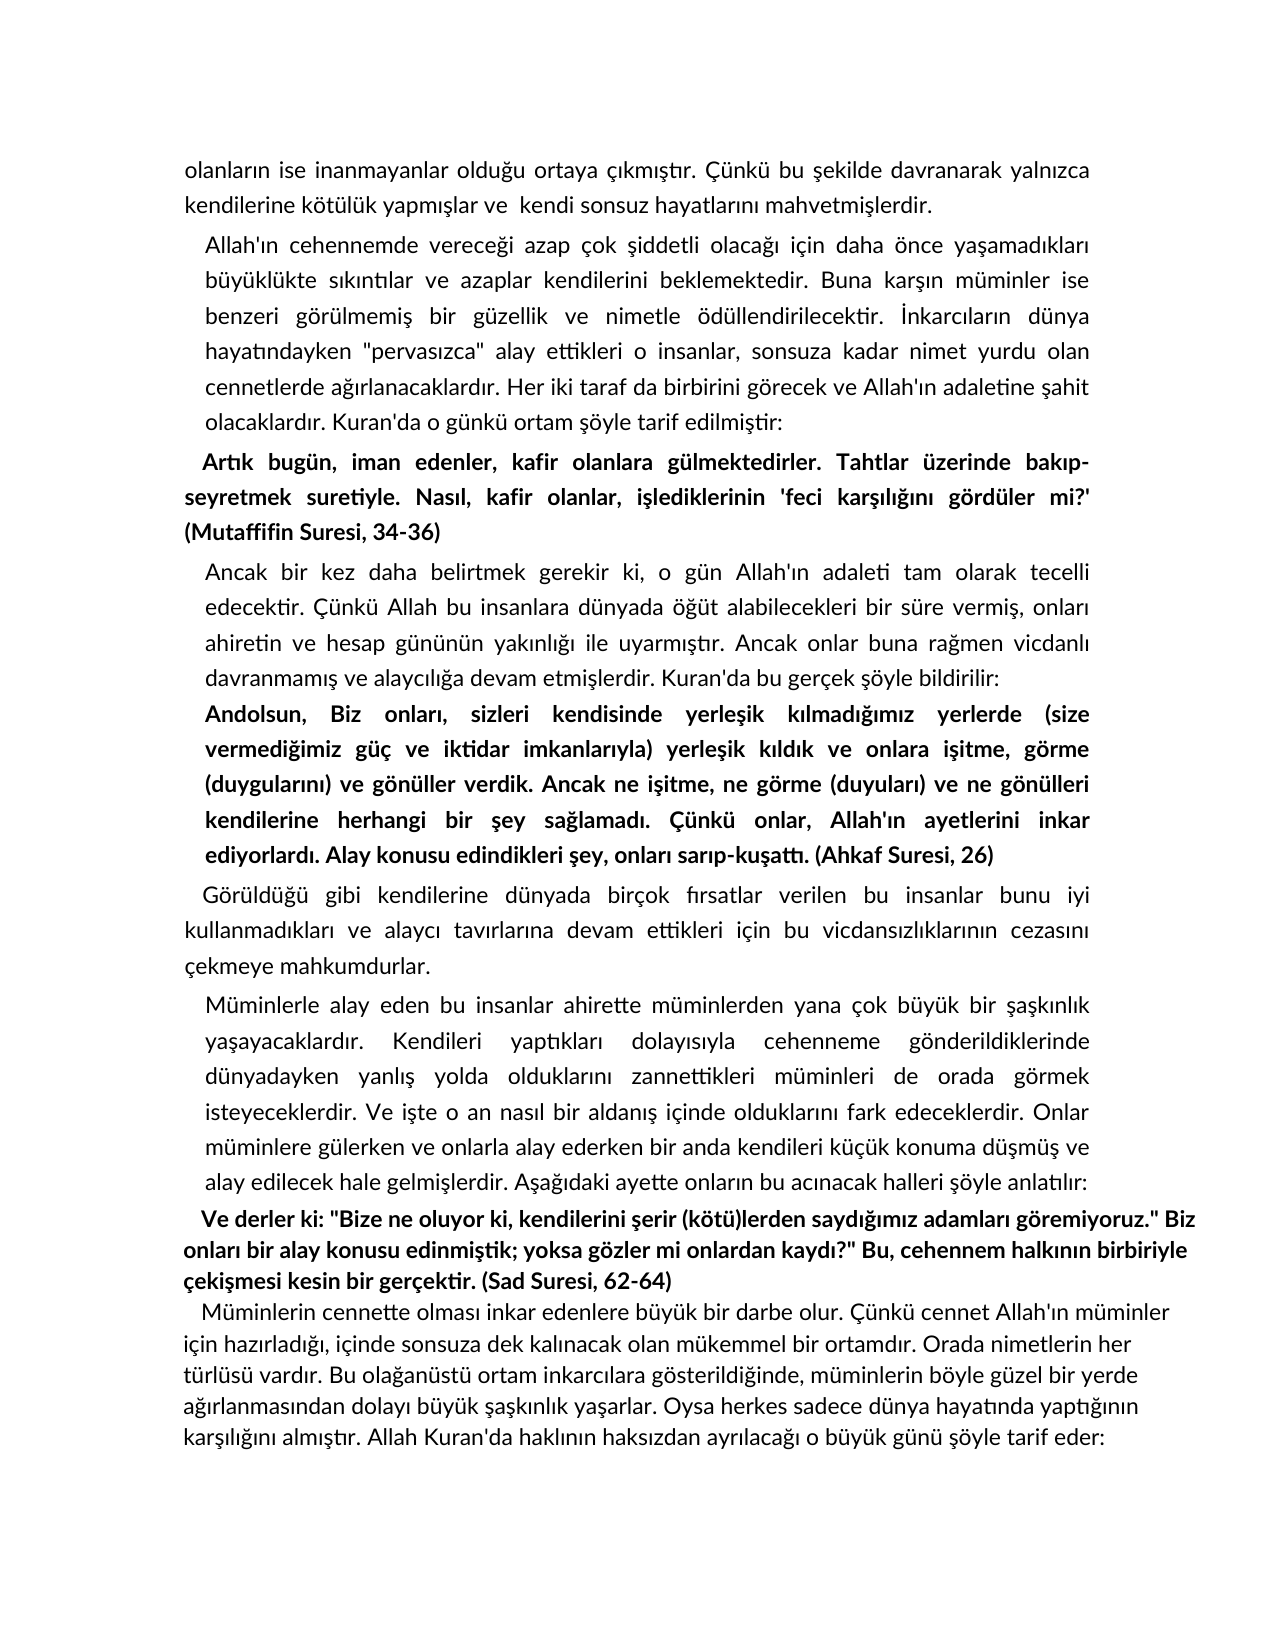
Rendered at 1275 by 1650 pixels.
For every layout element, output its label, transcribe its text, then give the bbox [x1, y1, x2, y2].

text Ancak bir kez daha belirtmek gerekir ki, o gün Allah'ın adaleti tam olarak tecelli edecektir. Çünkü Allah bu insanlara dünyada öğüt alabilecekleri bir süre vermiş, onları ahiretin ve hesap gününün yakınlığı ile uyarmıştır. Ancak onlar buna rağmen vicdanlı davranmamış ve alaycılığa devam etmişlerdir. Kuran'da bu gerçek şöyle bildirilir: [205, 552, 1091, 694]
text Müminlerle alay eden bu insanlar ahirette müminlerden yana çok büyük bir şaşkınlık yaşayacaklardır. Kendileri yaptıkları dolayısıyla cehenneme gönderildiklerinde dünyadayken yanlış yolda olduklarını zannettikleri müminleri de orada görmek isteyeceklerdir. Ve işte o an nasıl bir aldanış içinde olduklarını fark edeceklerdir. Onlar müminlere gülerken ve onlarla alay ederken bir anda kendileri küçük konuma düşmüş ve alay edilecek hale gelmişlerdir. Aşağıdaki ayette onların bu acınacak halleri şöyle anlatılır: [205, 985, 1091, 1198]
text olanların ise inanmayanlar olduğu ortaya çıkmıştır. Çünkü bu şekilde davranarak yalnızca kendilerine kötülük yapmışlar ve kendi sonsuz hayatlarını mahvetmişlerdir. [184, 150, 1091, 221]
text Artık bugün, iman edenler, kafir olanlara gülmektedirler. Tahtlar üzerinde bakıp-seyretmek suretiyle. Nasıl, kafir olanlar, işlediklerinin 'feci karşılığını gördüler mi?' (Mutaffifin Suresi, 34-36) [184, 442, 1091, 548]
text Müminlerin cennette olması inkar edenlere büyük bir darbe olur. Çünkü cennet Allah'ın müminler için hazırladığı, içinde sonsuza dek kalınacak olan mükemmel bir ortamdır. Orada nimetlerin her türlüsü vardır. Bu olağanüstü ortam inkarcılara gösterildiğinde, müminlerin böyle güzel bir yerde ağırlanmasından dolayı büyük şaşkınlık yaşarlar. Oysa herkes sadece dünya hayatında yaptığının karşılığını almıştır. Allah Kuran'da haklının haksızdan ayrılacağı o büyük günü şöyle tarif eder: [183, 1296, 1200, 1452]
text Ve derler ki: "Bize ne oluyor ki, kendilerini şerir (kötü)lerden saydığımız adamları göremiyoruz." Biz onları bir alay konusu edinmiştik; yoksa gözler mi onlardan kaydı?" Bu, cehennem halkının birbiriyle çekişmesi kesin bir gerçektir. (Sad Suresi, 62-64) [183, 1202, 1200, 1296]
text Andolsun, Biz onları, sizleri kendisinde yerleşik kılmadığımız yerlerde (size vermediğimiz güç ve iktidar imkanlarıyla) yerleşik kıldık ve onlara işitme, görme (duygularını) ve gönüller verdik. Ancak ne işitme, ne görme (duyuları) ve ne gönülleri kendilerine herhangi bir şey sağlamadı. Çünkü onlar, Allah'ın ayetlerini inkar ediyorlardı. Alay konusu edindikleri şey, onları sarıp-kuşattı. (Ahkaf Suresi, 26) [205, 694, 1091, 871]
text Görüldüğü gibi kendilerine dünyada birçok fırsatlar verilen bu insanlar bunu iyi kullanmadıkları ve alaycı tavırlarına devam ettikleri için bu vicdansızlıklarının cezasını çekmeye mahkumdurlar. [184, 875, 1091, 981]
text Allah'ın cehennemde vereceği azap çok şiddetli olacağı için daha önce yaşamadıkları büyüklükte sıkıntılar ve azaplar kendilerini beklemektedir. Buna karşın müminler ise benzeri görülmemiş bir güzellik ve nimetle ödüllendirilecektir. İnkarcıların dünya hayatındayken "pervasızca" alay ettikleri o insanlar, sonsuza kadar nimet yurdu olan cennetlerde ağırlanacaklardır. Her iki taraf da birbirini görecek ve Allah'ın adaletine şahit olacaklardır. Kuran'da o günkü ortam şöyle tarif edilmiştir: [205, 225, 1091, 437]
